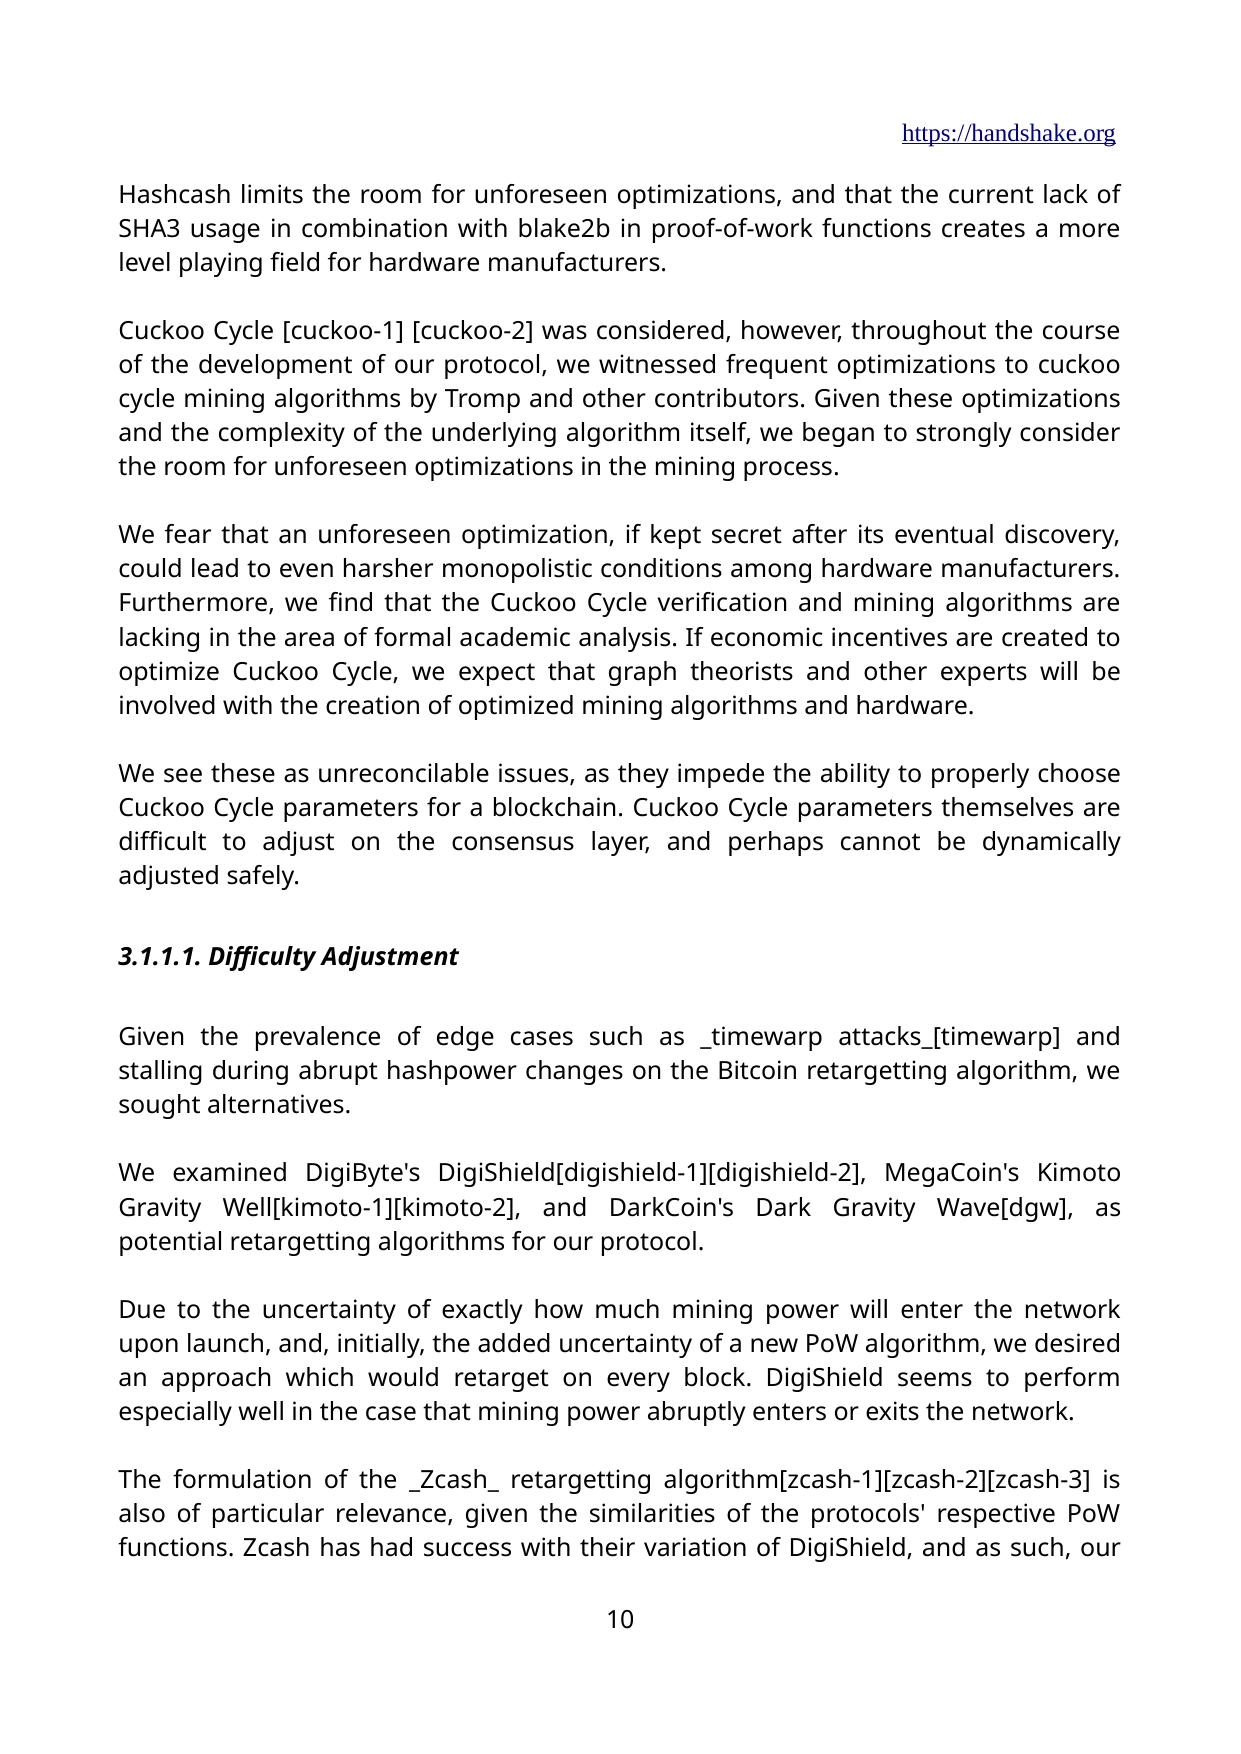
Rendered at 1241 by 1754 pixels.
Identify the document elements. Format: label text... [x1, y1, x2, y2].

subtitle 3.1.1.1. Difficulty Adjustment [118, 938, 1122, 972]
text Due to the uncertainty of exactly how much mining power will enter the network upon launch, and, initially, the added uncertainty of a new PoW algorithm, we desired an approach which would retarget on every block. DigiShield seems to perform especially well in the case that mining power abruptly enters or exits the network. [118, 1291, 1122, 1428]
text Given the prevalence of edge cases such as _timewarp attacks_[timewarp] and stalling during abrupt hashpower changes on the Bitcoin retargetting algorithm, we sought alternatives. [118, 1019, 1122, 1121]
text Cuckoo Cycle [cuckoo-1] [cuckoo-2] was considered, however, throughout the course of the development of our protocol, we witnessed frequent optimizations to cuckoo cycle mining algorithms by Tromp and other contributors. Given these optimizations and the complexity of the underlying algorithm itself, we began to strongly consider the room for unforeseen optimizations in the mining process. [118, 313, 1122, 483]
text Hashcash limits the room for unforeseen optimizations, and that the current lack of SHA3 usage in combination with blake2b in proof-of-work functions creates a more level playing field for hardware manufacturers. [118, 176, 1122, 278]
text We examined DigiByte's DigiShield[digishield-1][digishield-2], MegaCoin's Kimoto Gravity Well[kimoto-1][kimoto-2], and DarkCoin's Dark Gravity Wave[dgw], as potential retargetting algorithms for our protocol. [118, 1155, 1122, 1257]
text The formulation of the _Zcash_ retargetting algorithm[zcash-1][zcash-2][zcash-3] is also of particular relevance, given the similarities of the protocols' respective PoW functions. Zcash has had success with their variation of DigiShield, and as such, our [118, 1462, 1122, 1564]
text We fear that an unforeseen optimization, if kept secret after its eventual discovery, could lead to even harsher monopolistic conditions among hardware manufacturers. Furthermore, we find that the Cuckoo Cycle verification and mining algorithms are lacking in the area of formal academic analysis. If economic incentives are created to optimize Cuckoo Cycle, we expect that graph theorists and other experts will be involved with the creation of optimized mining algorithms and hardware. [118, 517, 1122, 721]
text We see these as unreconcilable issues, as they impede the ability to properly choose Cuckoo Cycle parameters for a blockchain. Cuckoo Cycle parameters themselves are difficult to adjust on the consensus layer, and perhaps cannot be dynamically adjusted safely. [118, 755, 1122, 892]
